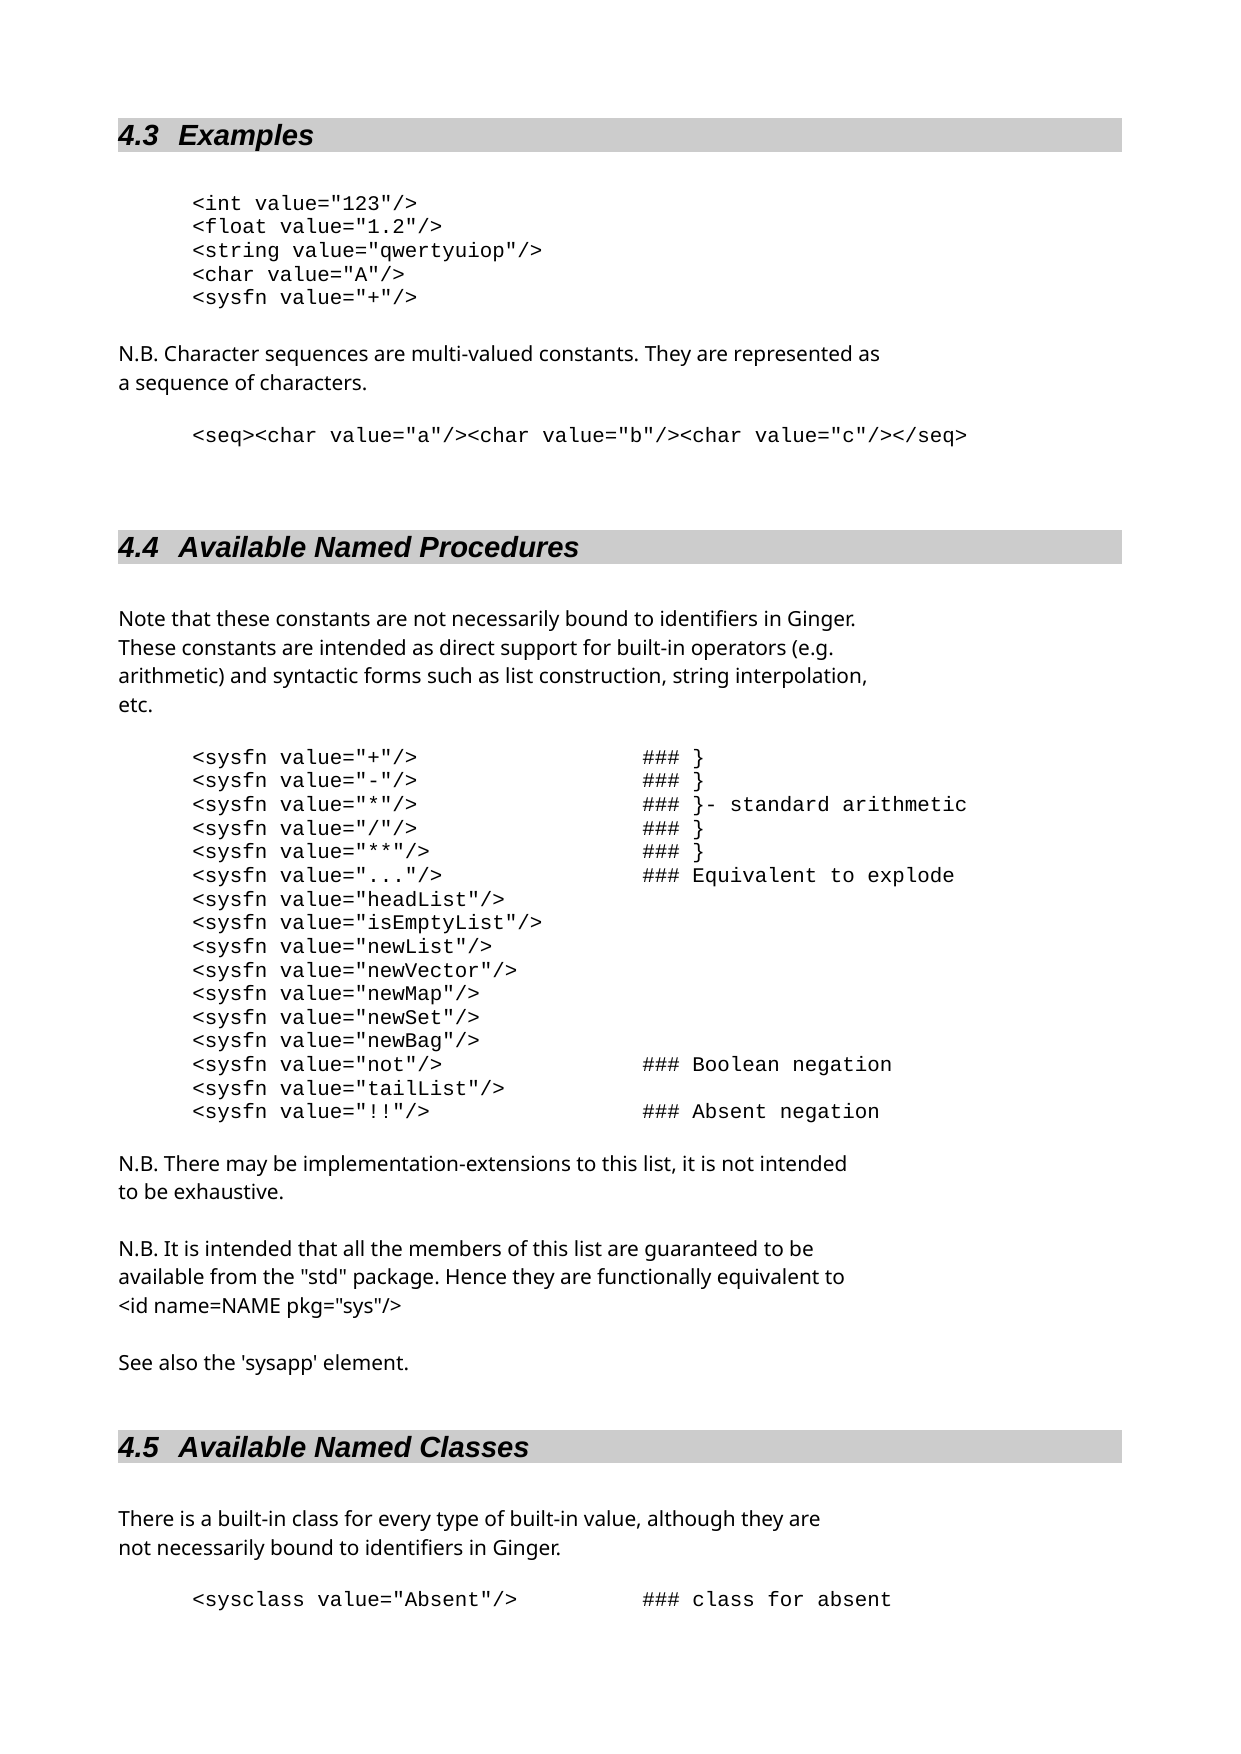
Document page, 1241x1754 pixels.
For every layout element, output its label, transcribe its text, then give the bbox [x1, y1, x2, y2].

text <sysfn value="newSet"/> [192, 1007, 1122, 1031]
text not necessarily bound to identifiers in Ginger. [118, 1533, 1122, 1561]
text <sysfn value="headList"/> [192, 889, 1122, 912]
text <sysfn value="..."/> ### Equivalent to explode [192, 865, 1122, 889]
text <seq><char value="a"/><char value="b"/><char value="c"/></seq> [192, 424, 1122, 448]
text to be exhaustive. [118, 1177, 1122, 1206]
text N.B. There may be implementation-extensions to this list, it is not intended [118, 1149, 1122, 1177]
text <sysfn value="isEmptyList"/> [192, 912, 1122, 936]
text <float value="1.2"/> [192, 216, 1122, 240]
text <sysfn value="newMap"/> [192, 983, 1122, 1007]
text N.B. It is intended that all the members of this list are guaranteed to be [118, 1234, 1122, 1262]
text <sysfn value="newBag"/> [192, 1031, 1122, 1054]
text available from the "std" package. Hence they are functionally equivalent to [118, 1262, 1122, 1291]
text <sysfn value="newVector"/> [192, 959, 1122, 983]
text <string value="qwertyuiop"/> [192, 240, 1122, 263]
text <sysfn value="tailList"/> [192, 1078, 1122, 1101]
text N.B. Character sequences are multi-valued constants. They are represented as [118, 339, 1122, 368]
text etc. [118, 690, 1122, 718]
subtitle Examples [118, 118, 1122, 152]
subtitle Available Named Classes [118, 1430, 1122, 1463]
text There is a built-in class for every type of built-in value, although they are [118, 1504, 1122, 1533]
text <sysfn value="+"/> ### } [192, 747, 1122, 770]
text <int value="123"/> [192, 193, 1122, 216]
text These constants are intended as direct support for built-in operators (e.g. [118, 633, 1122, 661]
text <sysfn value="-"/> ### } [192, 770, 1122, 794]
text <sysfn value="newList"/> [192, 936, 1122, 959]
text <sysfn value="not"/> ### Boolean negation [192, 1054, 1122, 1078]
text Note that these constants are not necessarily bound to identifiers in Ginger. [118, 604, 1122, 633]
text <char value="A"/> [192, 263, 1122, 287]
text <sysfn value="**"/> ### } [192, 841, 1122, 865]
text See also the 'sysapp' element. [118, 1348, 1122, 1376]
text <sysfn value="!!"/> ### Absent negation [192, 1101, 1122, 1125]
text <sysfn value="*"/> ### }- standard arithmetic [192, 794, 1122, 818]
subtitle Available Named Procedures [118, 530, 1122, 564]
text <sysfn value="+"/> [192, 287, 1122, 311]
text <id name=NAME pkg="sys"/> [118, 1291, 1122, 1319]
text <sysclass value="Absent"/> ### class for absent [192, 1589, 1122, 1613]
text a sequence of characters. [118, 368, 1122, 396]
text <sysfn value="/"/> ### } [192, 818, 1122, 841]
text arithmetic) and syntactic forms such as list construction, string interpolation, [118, 661, 1122, 690]
